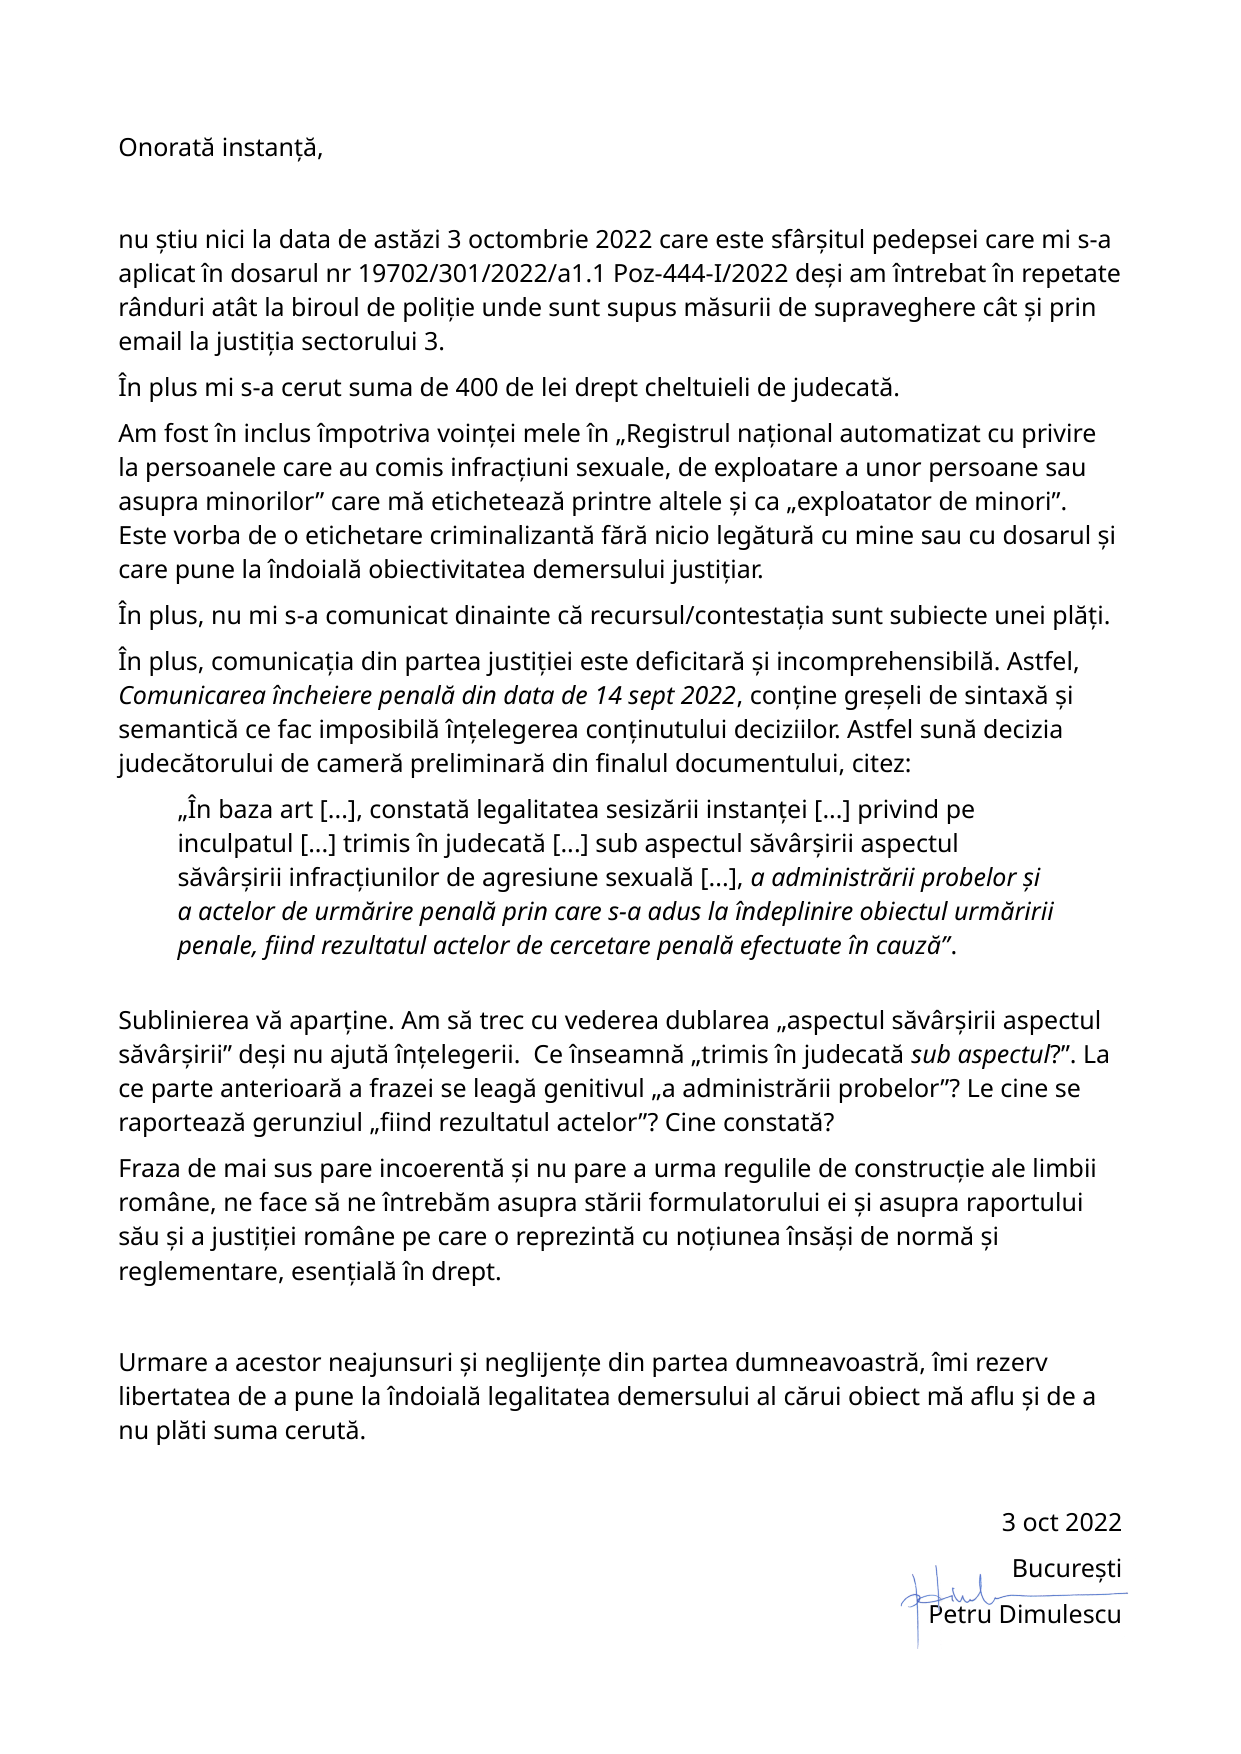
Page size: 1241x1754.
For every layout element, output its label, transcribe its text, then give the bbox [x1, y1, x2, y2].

text Fraza de mai sus pare incoerentă și nu pare a urma regulile de construcție ale limbii române, ne face să ne întrebăm asupra stării formulatorului ei și asupra raportului său și a justiției române pe care o reprezintă cu noțiunea însăși de normă și reglementare, esențială în drept. [118, 1151, 1122, 1287]
text Sublinierea vă aparține. Am să trec cu vederea dublarea „aspectul săvârșirii aspectul săvârșirii” deși nu ajută înțelegerii. Ce înseamnă „trimis în judecată sub aspectul?”. La ce parte anterioară a frazei se leagă genitivul „a administrării probelor”? Le cine se raportează gerunziul „fiind rezultatul actelor”? Cine constată? [118, 1003, 1122, 1139]
text În plus, nu mi s-a comunicat dinainte că recursul/contestația sunt subiecte unei plăți. [118, 597, 1122, 632]
text nu știu nici la data de astăzi 3 octombrie 2022 care este sfârșitul pedepsei care mi s-a aplicat în dosarul nr 19702/301/2022/a1.1 Poz-444-I/2022 deși am întrebat în repetate rânduri atât la biroul de poliție unde sunt supus măsurii de supraveghere cât și prin email la justiția sectorului 3. [118, 222, 1122, 358]
text În plus, comunicația din partea justiției este deficitară și incomprehensibilă. Astfel, Comunicarea încheiere penală din data de 14 sept 2022, conține greșeli de sintaxă și semantică ce fac imposibilă înțelegerea conținutului deciziilor. Astfel sună decizia judecătorului de cameră preliminară din finalul documentului, citez: [118, 643, 1122, 779]
text „În baza art [...], constată legalitatea sesizării instanței [...] privind pe inculpatul [...] trimis în judecată [...] sub aspectul săvârșirii aspectul săvârșirii infracțiunilor de agresiune sexuală [...], a administrării probelor și a actelor de urmărire penală prin care s-a adus la îndeplinire obiectul urmăririi penale, fiind rezultatul actelor de cercetare penală efectuate în cauză”. [177, 791, 1063, 962]
text Urmare a acestor neajunsuri și neglijențe din partea dumneavoastră, îmi rezerv libertatea de a pune la îndoială legalitatea demersului al cărui obiect mă aflu și de a nu plăti suma cerută. [118, 1345, 1122, 1447]
text Petru Dimulescu [118, 1596, 882, 1630]
text București [118, 1550, 882, 1584]
text 3 oct 2022 [118, 1504, 1122, 1539]
text Am fost în inclus împotriva voinței mele în „Registrul național automatizat cu privire la persoanele care au comis infracțiuni sexuale, de exploatare a unor persoane sau asupra minorilor” care mă etichetează printre altele și ca „exploatator de minori”. Este vorba de o etichetare criminalizantă fără nicio legătură cu mine sau cu dosarul și care pune la îndoială obiectivitatea demersului justițiar. [118, 415, 1122, 586]
text În plus mi s-a cerut suma de 400 de lei drept cheltuieli de judecată. [118, 369, 1122, 404]
text Onorată instanță, [118, 130, 1122, 164]
picture [882, 1550, 1140, 1649]
